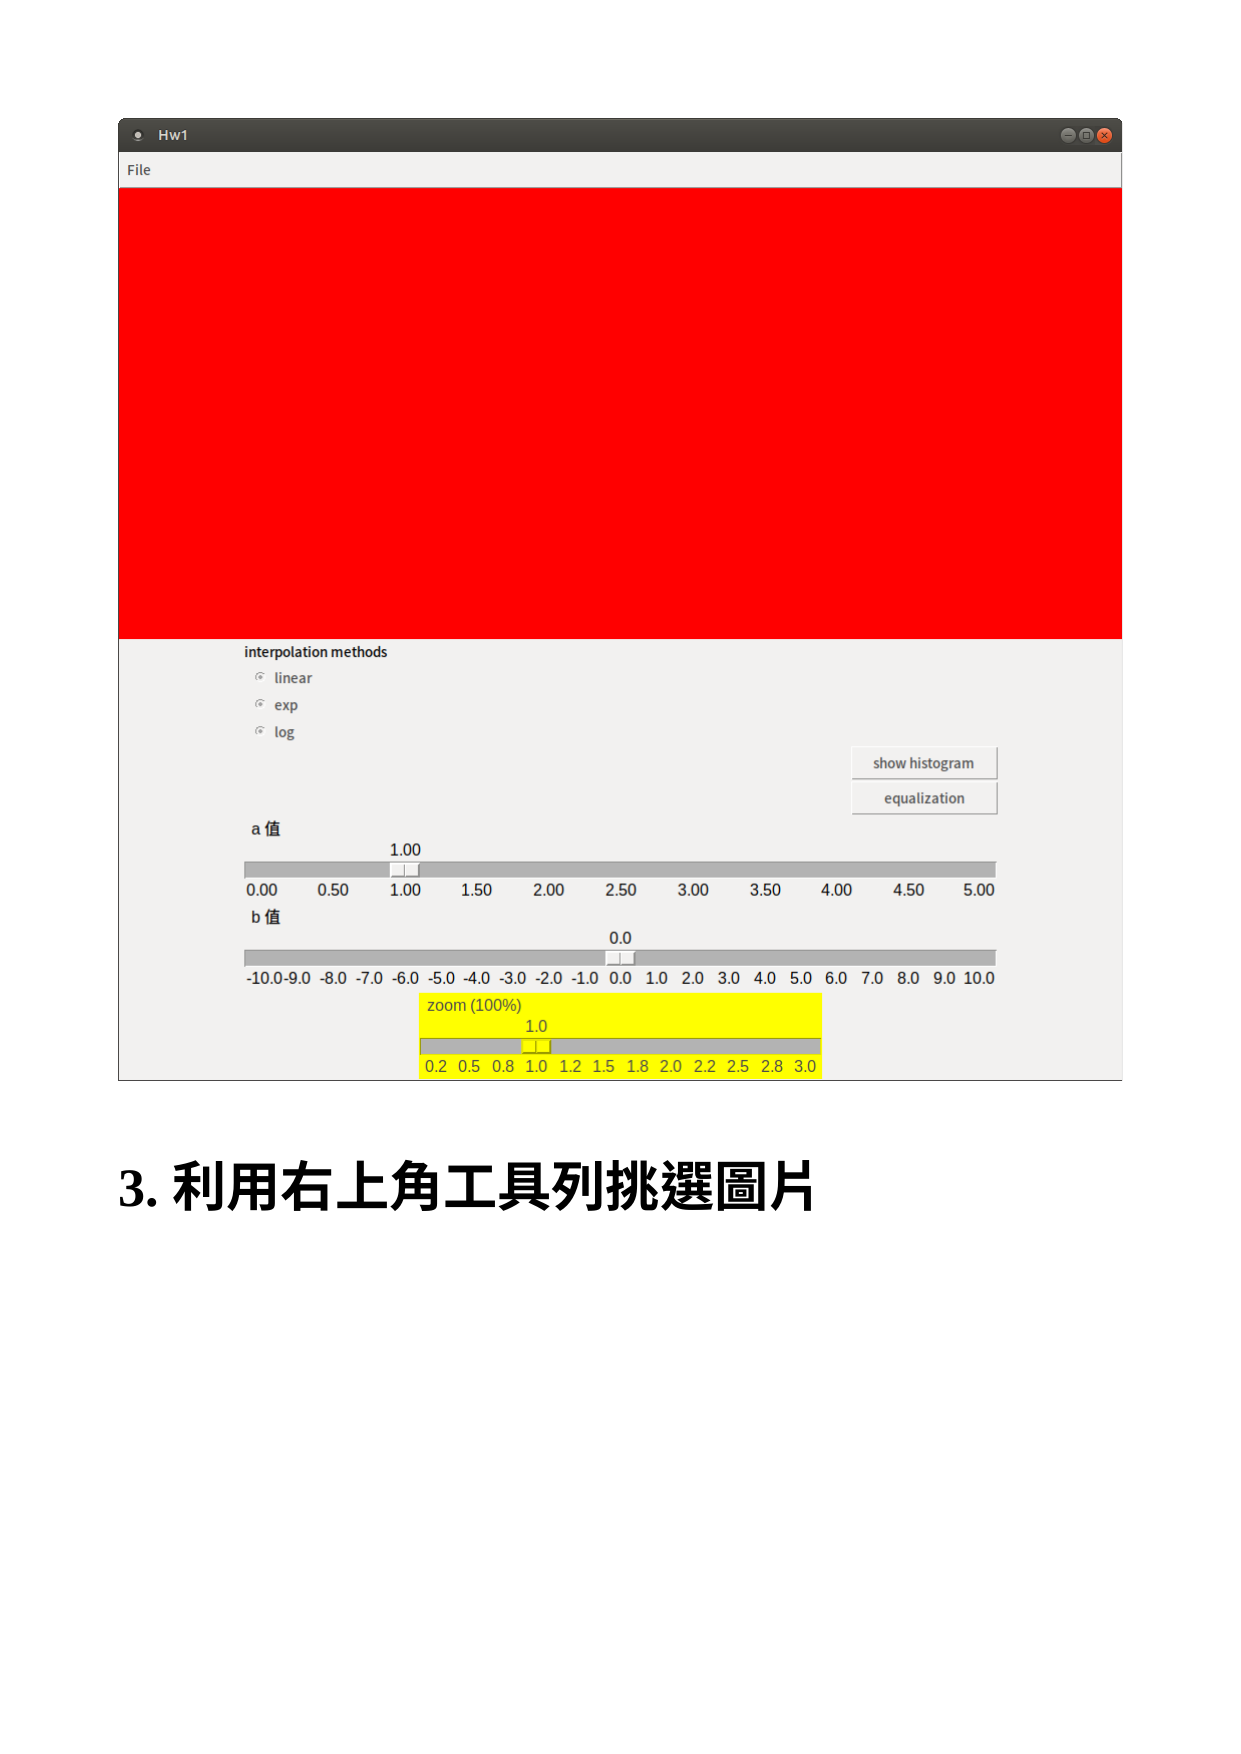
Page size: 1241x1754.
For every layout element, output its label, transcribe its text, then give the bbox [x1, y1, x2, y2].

text 3. 利用右上角工具列挑選圖片 [118, 1143, 1122, 1222]
picture [118, 118, 1123, 1081]
